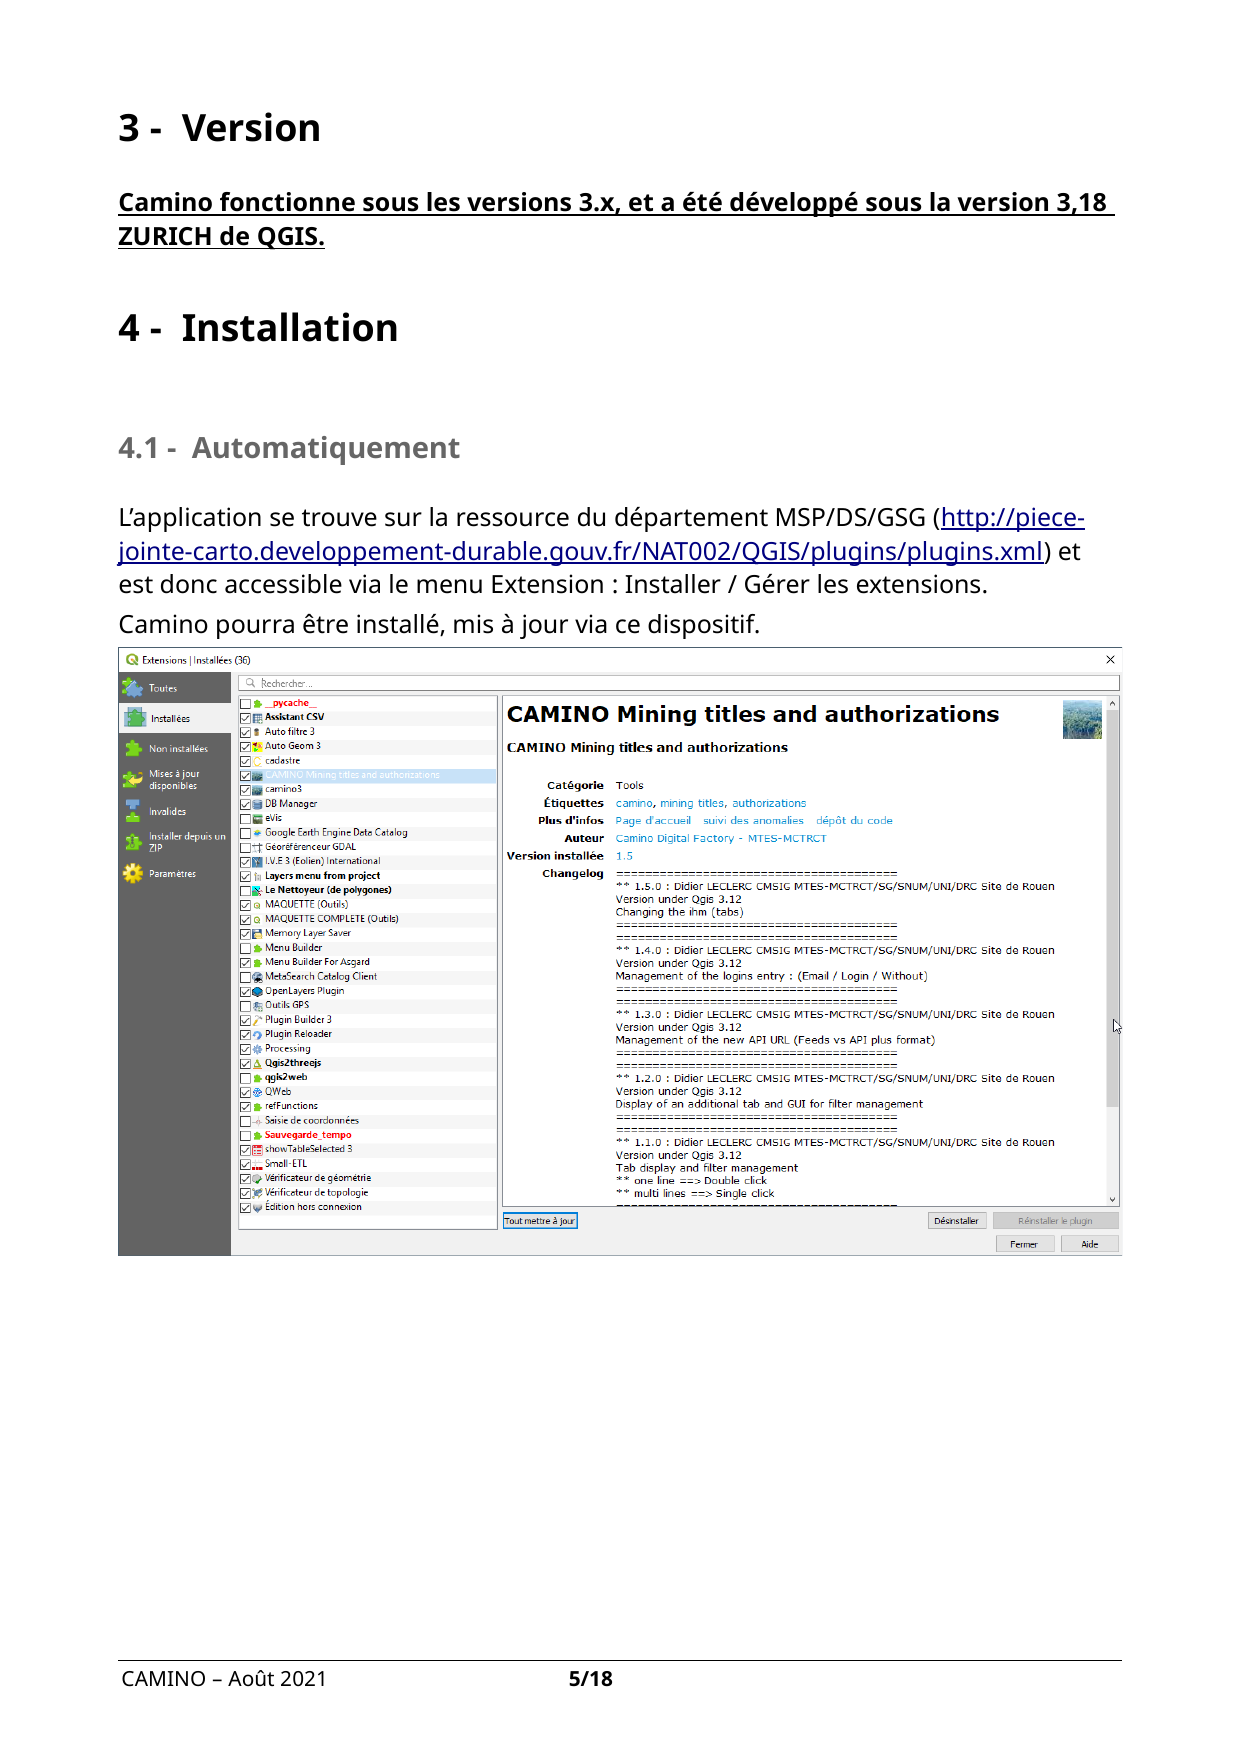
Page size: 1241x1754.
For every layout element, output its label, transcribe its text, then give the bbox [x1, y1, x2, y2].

text L’application se trouve sur la ressource du département MSP/DS/GSG (http://piece-jointe-carto.developpement-durable.gouv.fr/NAT002/QGIS/plugins/plugins.xml) et est donc accessible via le menu Extension : Installer / Gérer les extensions. [118, 499, 1122, 601]
text Camino fonctionne sous les versions 3.x, et a été développé sous la version 3,18 ZURICH de QGIS. [118, 185, 1122, 253]
text Camino pourra être installé, mis à jour via ce dispositif. [118, 607, 1122, 641]
subtitle Version [118, 101, 1122, 152]
subtitle Installation [118, 301, 1122, 352]
subtitle Automatiquement [118, 427, 1122, 466]
picture [118, 647, 1123, 1256]
